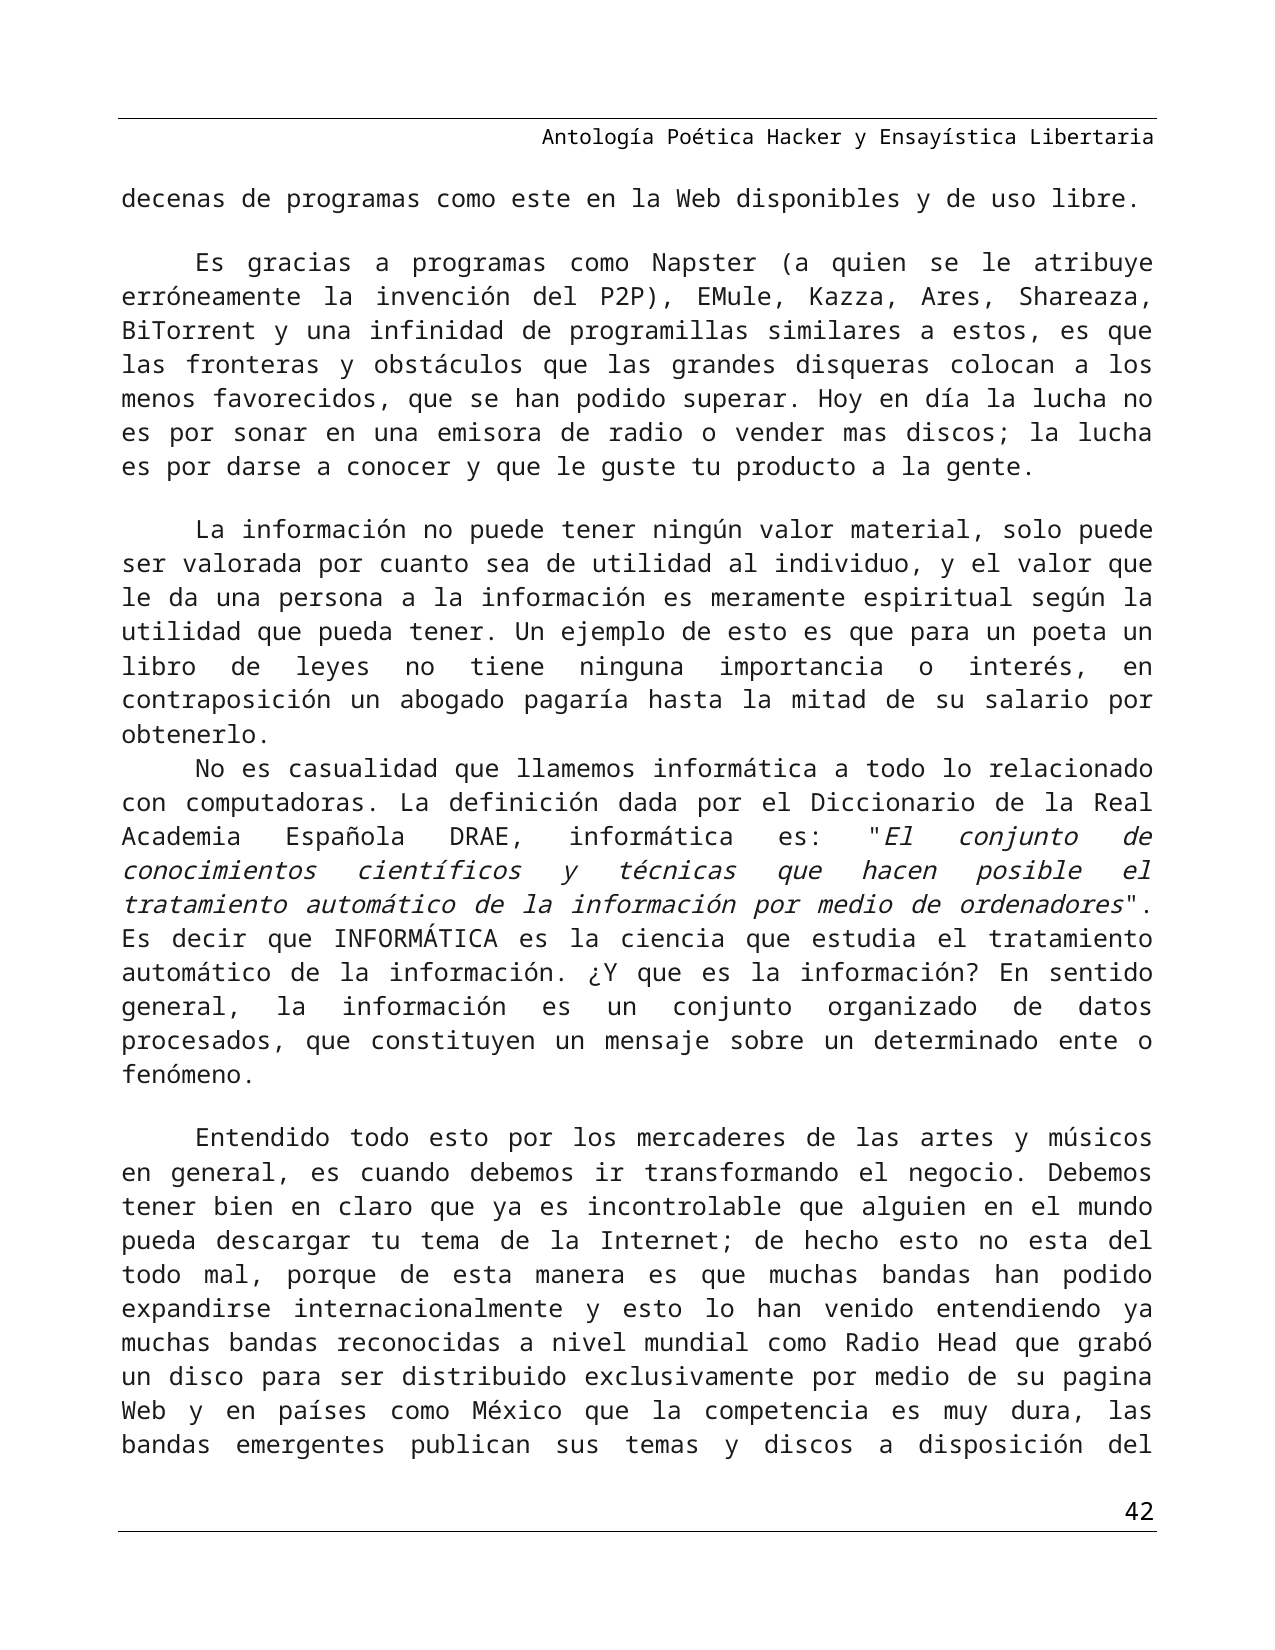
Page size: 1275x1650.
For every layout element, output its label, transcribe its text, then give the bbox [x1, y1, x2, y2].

text Es gracias a programas como Napster (a quien se le atribuye erróneamente la invención del P2P), EMule, Kazza, Ares, Shareaza, BiTorrent y una infinidad de programillas similares a estos, es que las fronteras y obstáculos que las grandes disqueras colocan a los menos favorecidos, que se han podido superar. Hoy en día la lucha no es por sonar en una emisora de radio o vender mas discos; la lucha es por darse a conocer y que le guste tu producto a la gente. [121, 244, 1154, 483]
text No es casualidad que llamemos informática a todo lo relacionado con computadoras. La definición dada por el Diccionario de la Real Academia Española DRAE, informática es: "El conjunto de conocimientos científicos y técnicas que hacen posible el tratamiento automático de la información por medio de ordenadores". Es decir que INFORMÁTICA es la ciencia que estudia el tratamiento automático de la información. ¿Y que es la información? En sentido general, la información es un conjunto organizado de datos procesados, que constituyen un mensaje sobre un determinado ente o fenómeno. [121, 750, 1154, 1091]
text La información no puede tener ningún valor material, solo puede ser valorada por cuanto sea de utilidad al individuo, y el valor que le da una persona a la información es meramente espiritual según la utilidad que pueda tener. Un ejemplo de esto es que para un poeta un libro de leyes no tiene ninguna importancia o interés, en contraposición un abogado pagaría hasta la mitad de su salario por obtenerlo. [121, 512, 1154, 750]
text decenas de programas como este en la Web disponibles y de uso libre. [121, 181, 1154, 215]
text Entendido todo esto por los mercaderes de las artes y músicos en general, es cuando debemos ir transformando el negocio. Debemos tener bien en claro que ya es incontrolable que alguien en el mundo pueda descargar tu tema de la Internet; de hecho esto no esta del todo mal, porque de esta manera es que muchas bandas han podido expandirse internacionalmente y esto lo han venido entendiendo ya muchas bandas reconocidas a nivel mundial como Radio Head que grabó un disco para ser distribuido exclusivamente por medio de su pagina Web y en países como México que la competencia es muy dura, las bandas emergentes publican sus temas y discos a disposición del [121, 1120, 1154, 1461]
